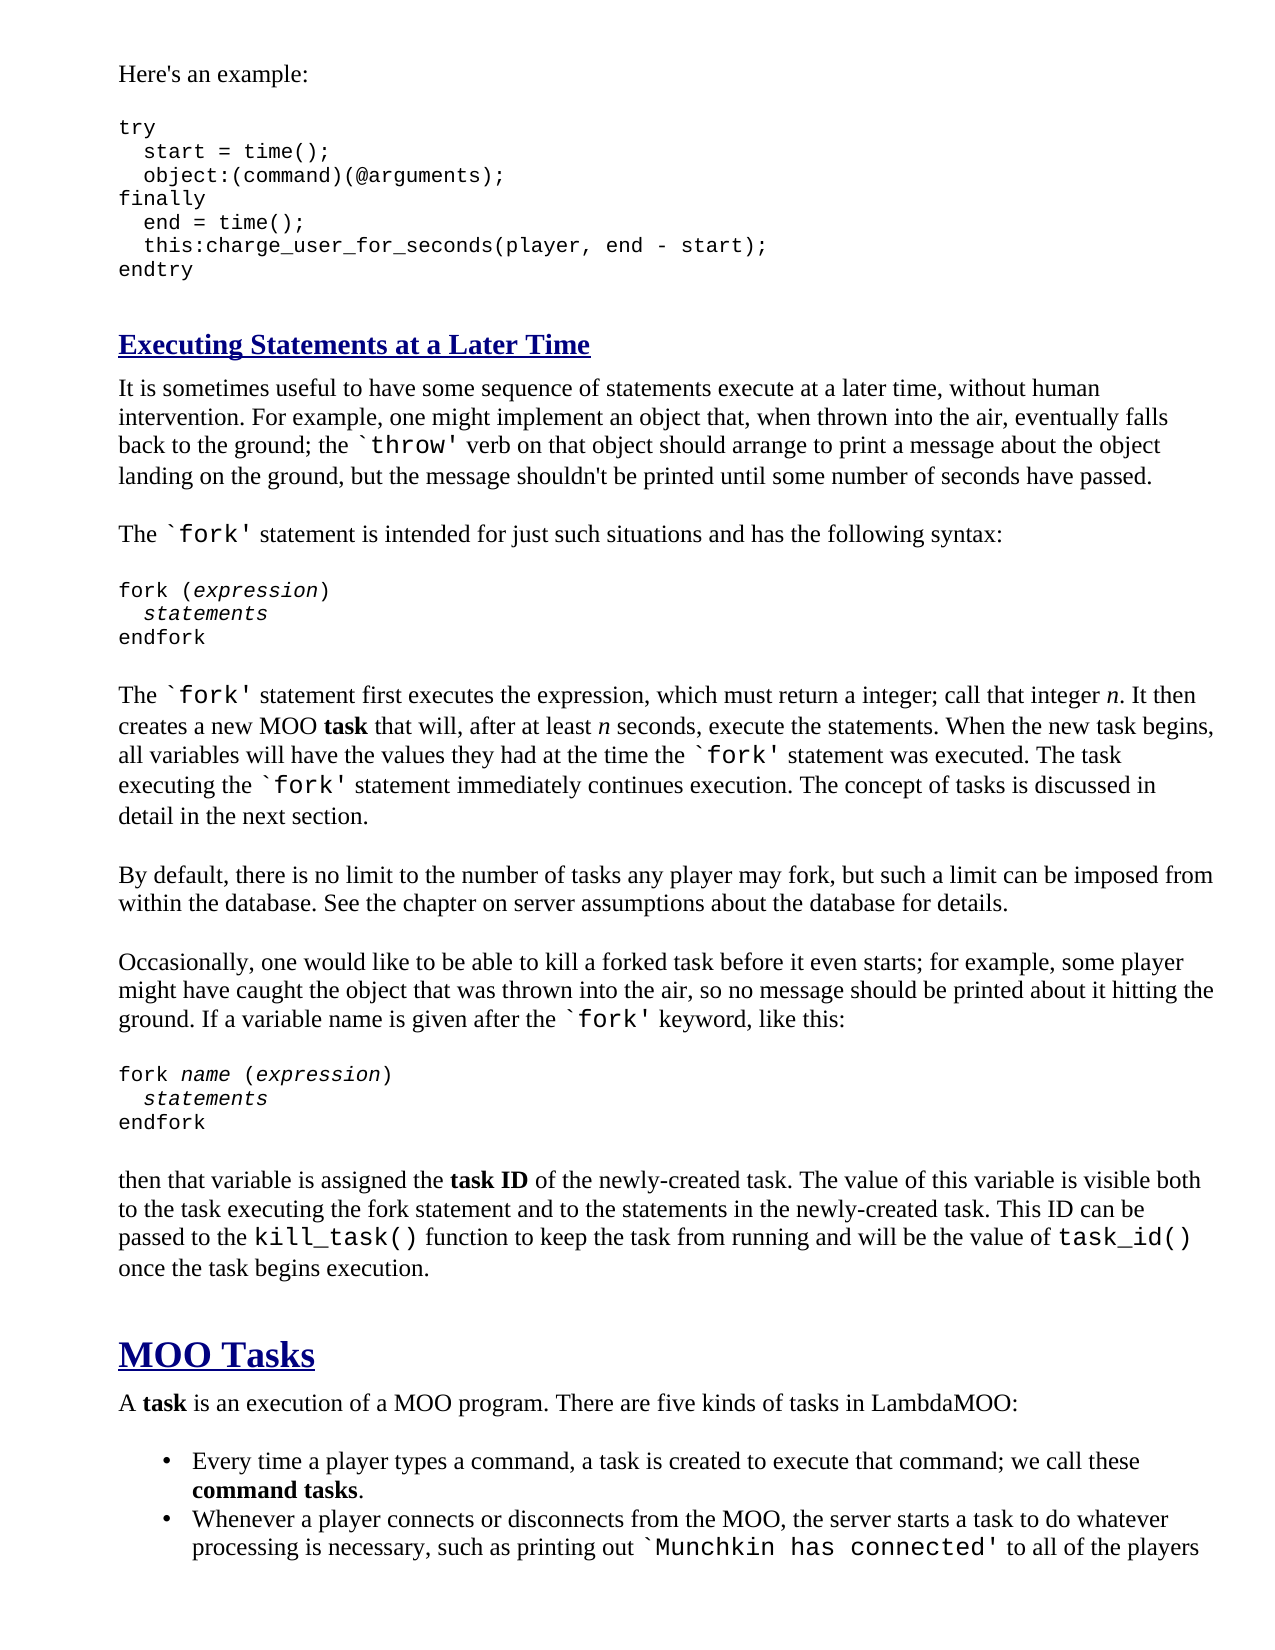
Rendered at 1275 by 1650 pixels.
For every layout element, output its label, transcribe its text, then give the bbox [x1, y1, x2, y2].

text It is sometimes useful to have some sequence of statements execute at a later time, without human intervention. For example, one might implement an object that, when thrown into the air, eventually falls back to the ground; the `throw' verb on that object should arrange to print a message about the object landing on the ground, but the message shouldn't be printed until some number of seconds have passed. [118, 373, 1216, 490]
text The `fork' statement is intended for just such situations and has the following syntax: [118, 519, 1216, 550]
text Occasionally, one would like to be able to kill a forked task before it even starts; for example, some player might have caught the object that was thrown into the air, so no message should be printed about it hitting the ground. If a variable name is given after the `fork' keyword, like this: [118, 947, 1216, 1035]
text then that variable is assigned the task ID of the newly-created task. The value of this variable is visible both to the task executing the fork statement and to the statements in the newly-created task. This ID can be passed to the kill_task() function to keep the task from running and will be the value of task_id() once the task begins execution. [118, 1165, 1216, 1282]
text endfork [118, 627, 1216, 651]
subtitle MOO Tasks [118, 1332, 1216, 1375]
text statements [118, 1088, 1216, 1112]
text try [118, 117, 1216, 141]
text end = time(); [118, 212, 1216, 236]
text The `fork' statement first executes the expression, which must return a integer; call that integer n. It then creates a new MOO task that will, after at least n seconds, execute the statements. When the new task begins, all variables will have the values they had at the time the `fork' statement was executed. The task executing the `fork' statement immediately continues execution. The concept of tasks is discussed in detail in the next section. [118, 680, 1216, 830]
list Whenever a player connects or disconnects from the MOO, the server starts a task to do whatever processing is necessary, such as printing out `Munchkin has connected' to all of the players [162, 1504, 1216, 1563]
text A task is an execution of a MOO program. There are five kinds of tasks in LambdaMOO: [118, 1388, 1216, 1417]
text Here's an example: [118, 59, 1216, 88]
text endfork [118, 1112, 1216, 1135]
text fork (expression) [118, 580, 1216, 603]
text By default, there is no limit to the number of tasks any player may fork, but such a limit can be imposed from within the database. See the chapter on server assumptions about the database for details. [118, 860, 1216, 917]
text statements [118, 603, 1216, 627]
text object:(command)(@arguments); [118, 164, 1216, 188]
text this:charge_user_for_seconds(player, end - start); [118, 236, 1216, 259]
text fork name (expression) [118, 1064, 1216, 1088]
text finally [118, 188, 1216, 212]
list Every time a player types a command, a task is created to execute that command; we call these command tasks. [162, 1446, 1216, 1504]
subtitle Executing Statements at a Later Time [118, 327, 1216, 360]
text endtry [118, 259, 1216, 283]
text start = time(); [118, 141, 1216, 164]
